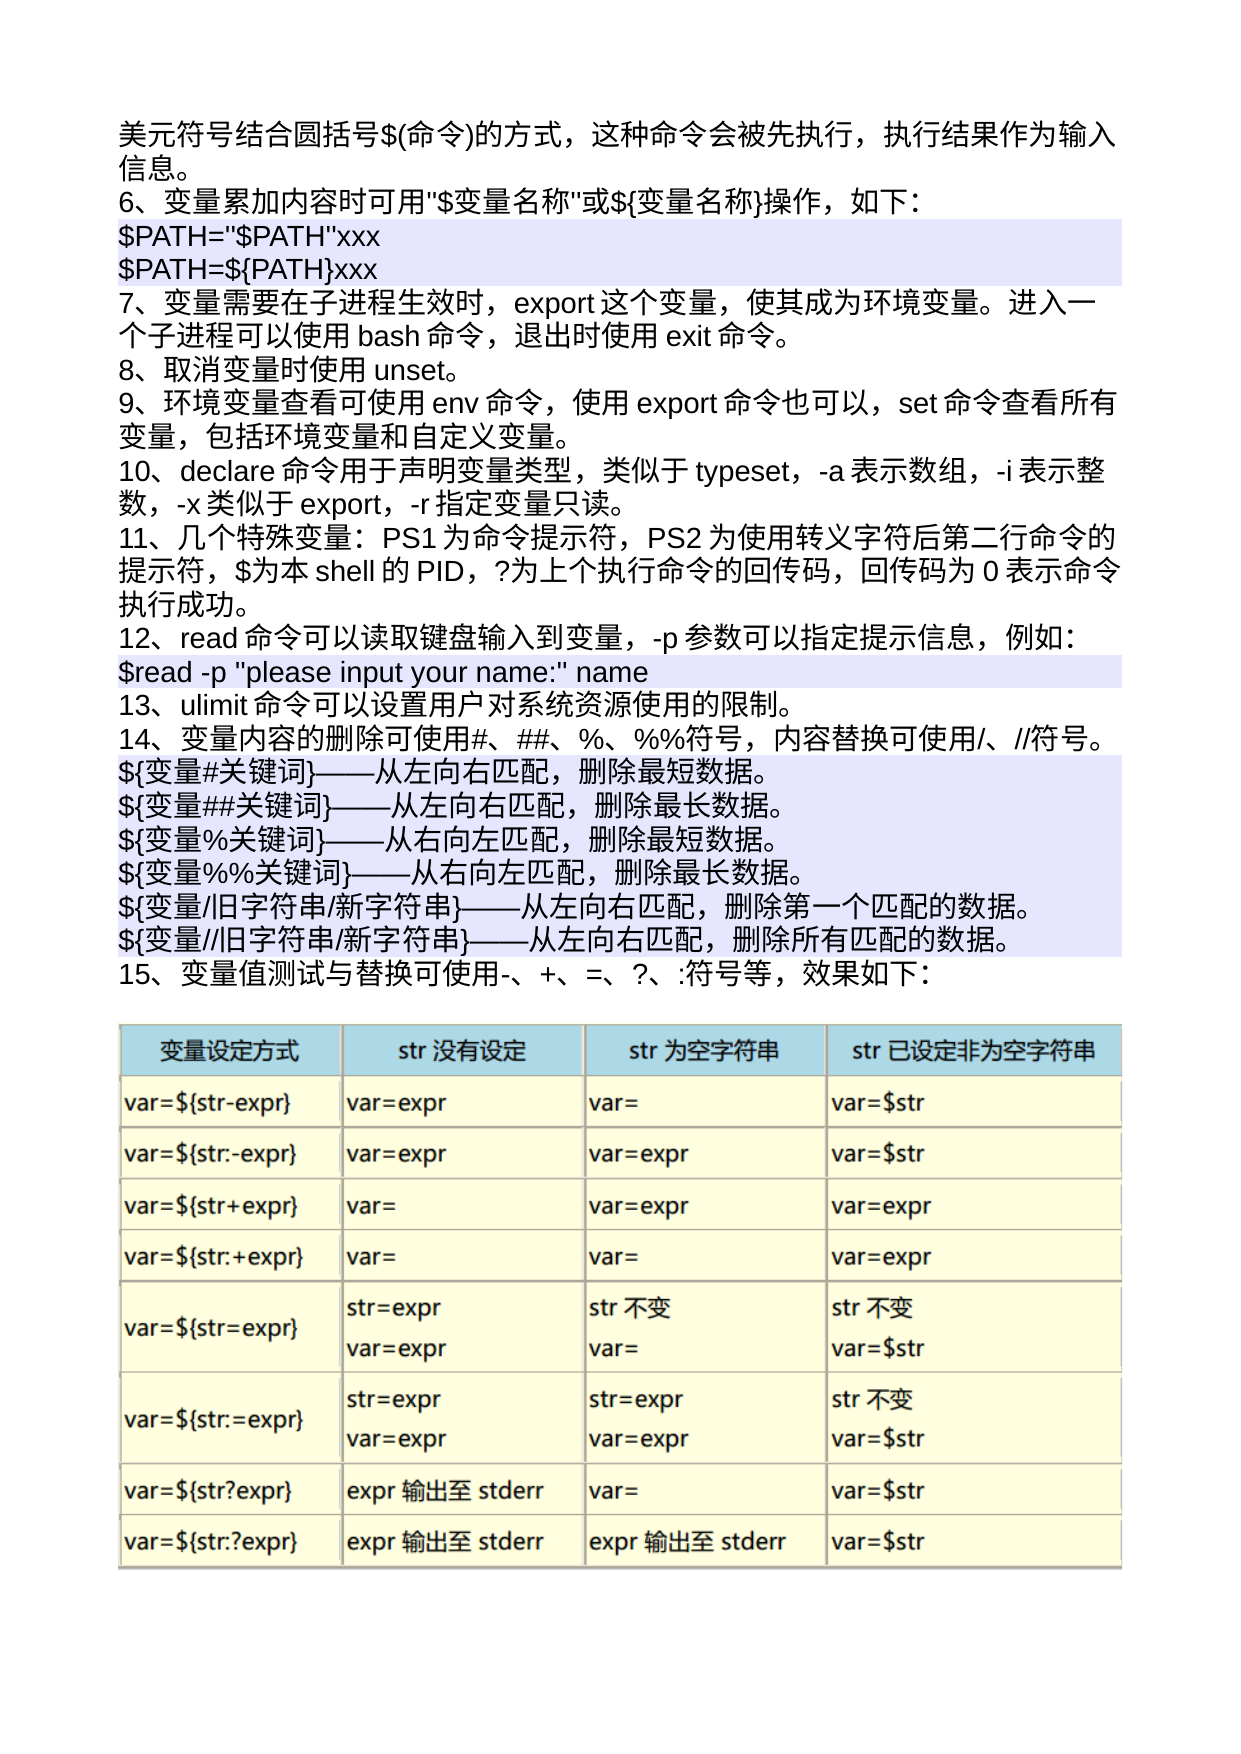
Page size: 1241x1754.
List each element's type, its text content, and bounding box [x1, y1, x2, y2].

text $read -p ''please input your name:'' name [118, 655, 1122, 688]
text ${变量//旧字符串/新字符串}——从左向右匹配，删除所有匹配的数据。 [118, 923, 1122, 957]
text 8、取消变量时使用unset。 [118, 353, 1122, 386]
text 6、变量累加内容时可用''$变量名称''或${变量名称}操作，如下： [118, 185, 1122, 219]
text $PATH=${PATH}xxx [118, 252, 1122, 286]
text 美元符号结合圆括号$(命令)的方式，这种命令会被先执行，执行结果作为输入信息。 [118, 118, 1122, 185]
text ${变量%%关键词}——从右向左匹配，删除最长数据。 [118, 856, 1122, 889]
text 11、几个特殊变量：PS1为命令提示符，PS2为使用转义字符后第二行命令的提示符，$为本shell的PID，?为上个执行命令的回传码，回传码为0表示命令执行成功。 [118, 521, 1122, 621]
text 13、ulimit命令可以设置用户对系统资源使用的限制。 [118, 688, 1122, 722]
text ${变量/旧字符串/新字符串}——从左向右匹配，删除第一个匹配的数据。 [118, 889, 1122, 923]
text ${变量##关键词}——从左向右匹配，删除最长数据。 [118, 789, 1122, 822]
text 10、declare命令用于声明变量类型，类似于typeset，-a表示数组，-i表示整数，-x类似于export，-r指定变量只读。 [118, 453, 1122, 521]
text 9、环境变量查看可使用env命令，使用export命令也可以，set命令查看所有变量，包括环境变量和自定义变量。 [118, 386, 1122, 453]
text $PATH=''$PATH''xxx [118, 219, 1122, 252]
picture [118, 1023, 1123, 1570]
text 15、变量值测试与替换可使用-、+、=、?、:符号等，效果如下： [118, 957, 1122, 990]
text 14、变量内容的删除可使用#、##、%、%%符号，内容替换可使用/、//符号。 [118, 722, 1122, 755]
text ${变量%关键词}——从右向左匹配，删除最短数据。 [118, 822, 1122, 856]
text 7、变量需要在子进程生效时，export这个变量，使其成为环境变量。进入一个子进程可以使用bash命令，退出时使用exit命令。 [118, 286, 1122, 353]
text 12、read命令可以读取键盘输入到变量，-p参数可以指定提示信息，例如： [118, 621, 1122, 655]
text ${变量#关键词}——从左向右匹配，删除最短数据。 [118, 755, 1122, 789]
